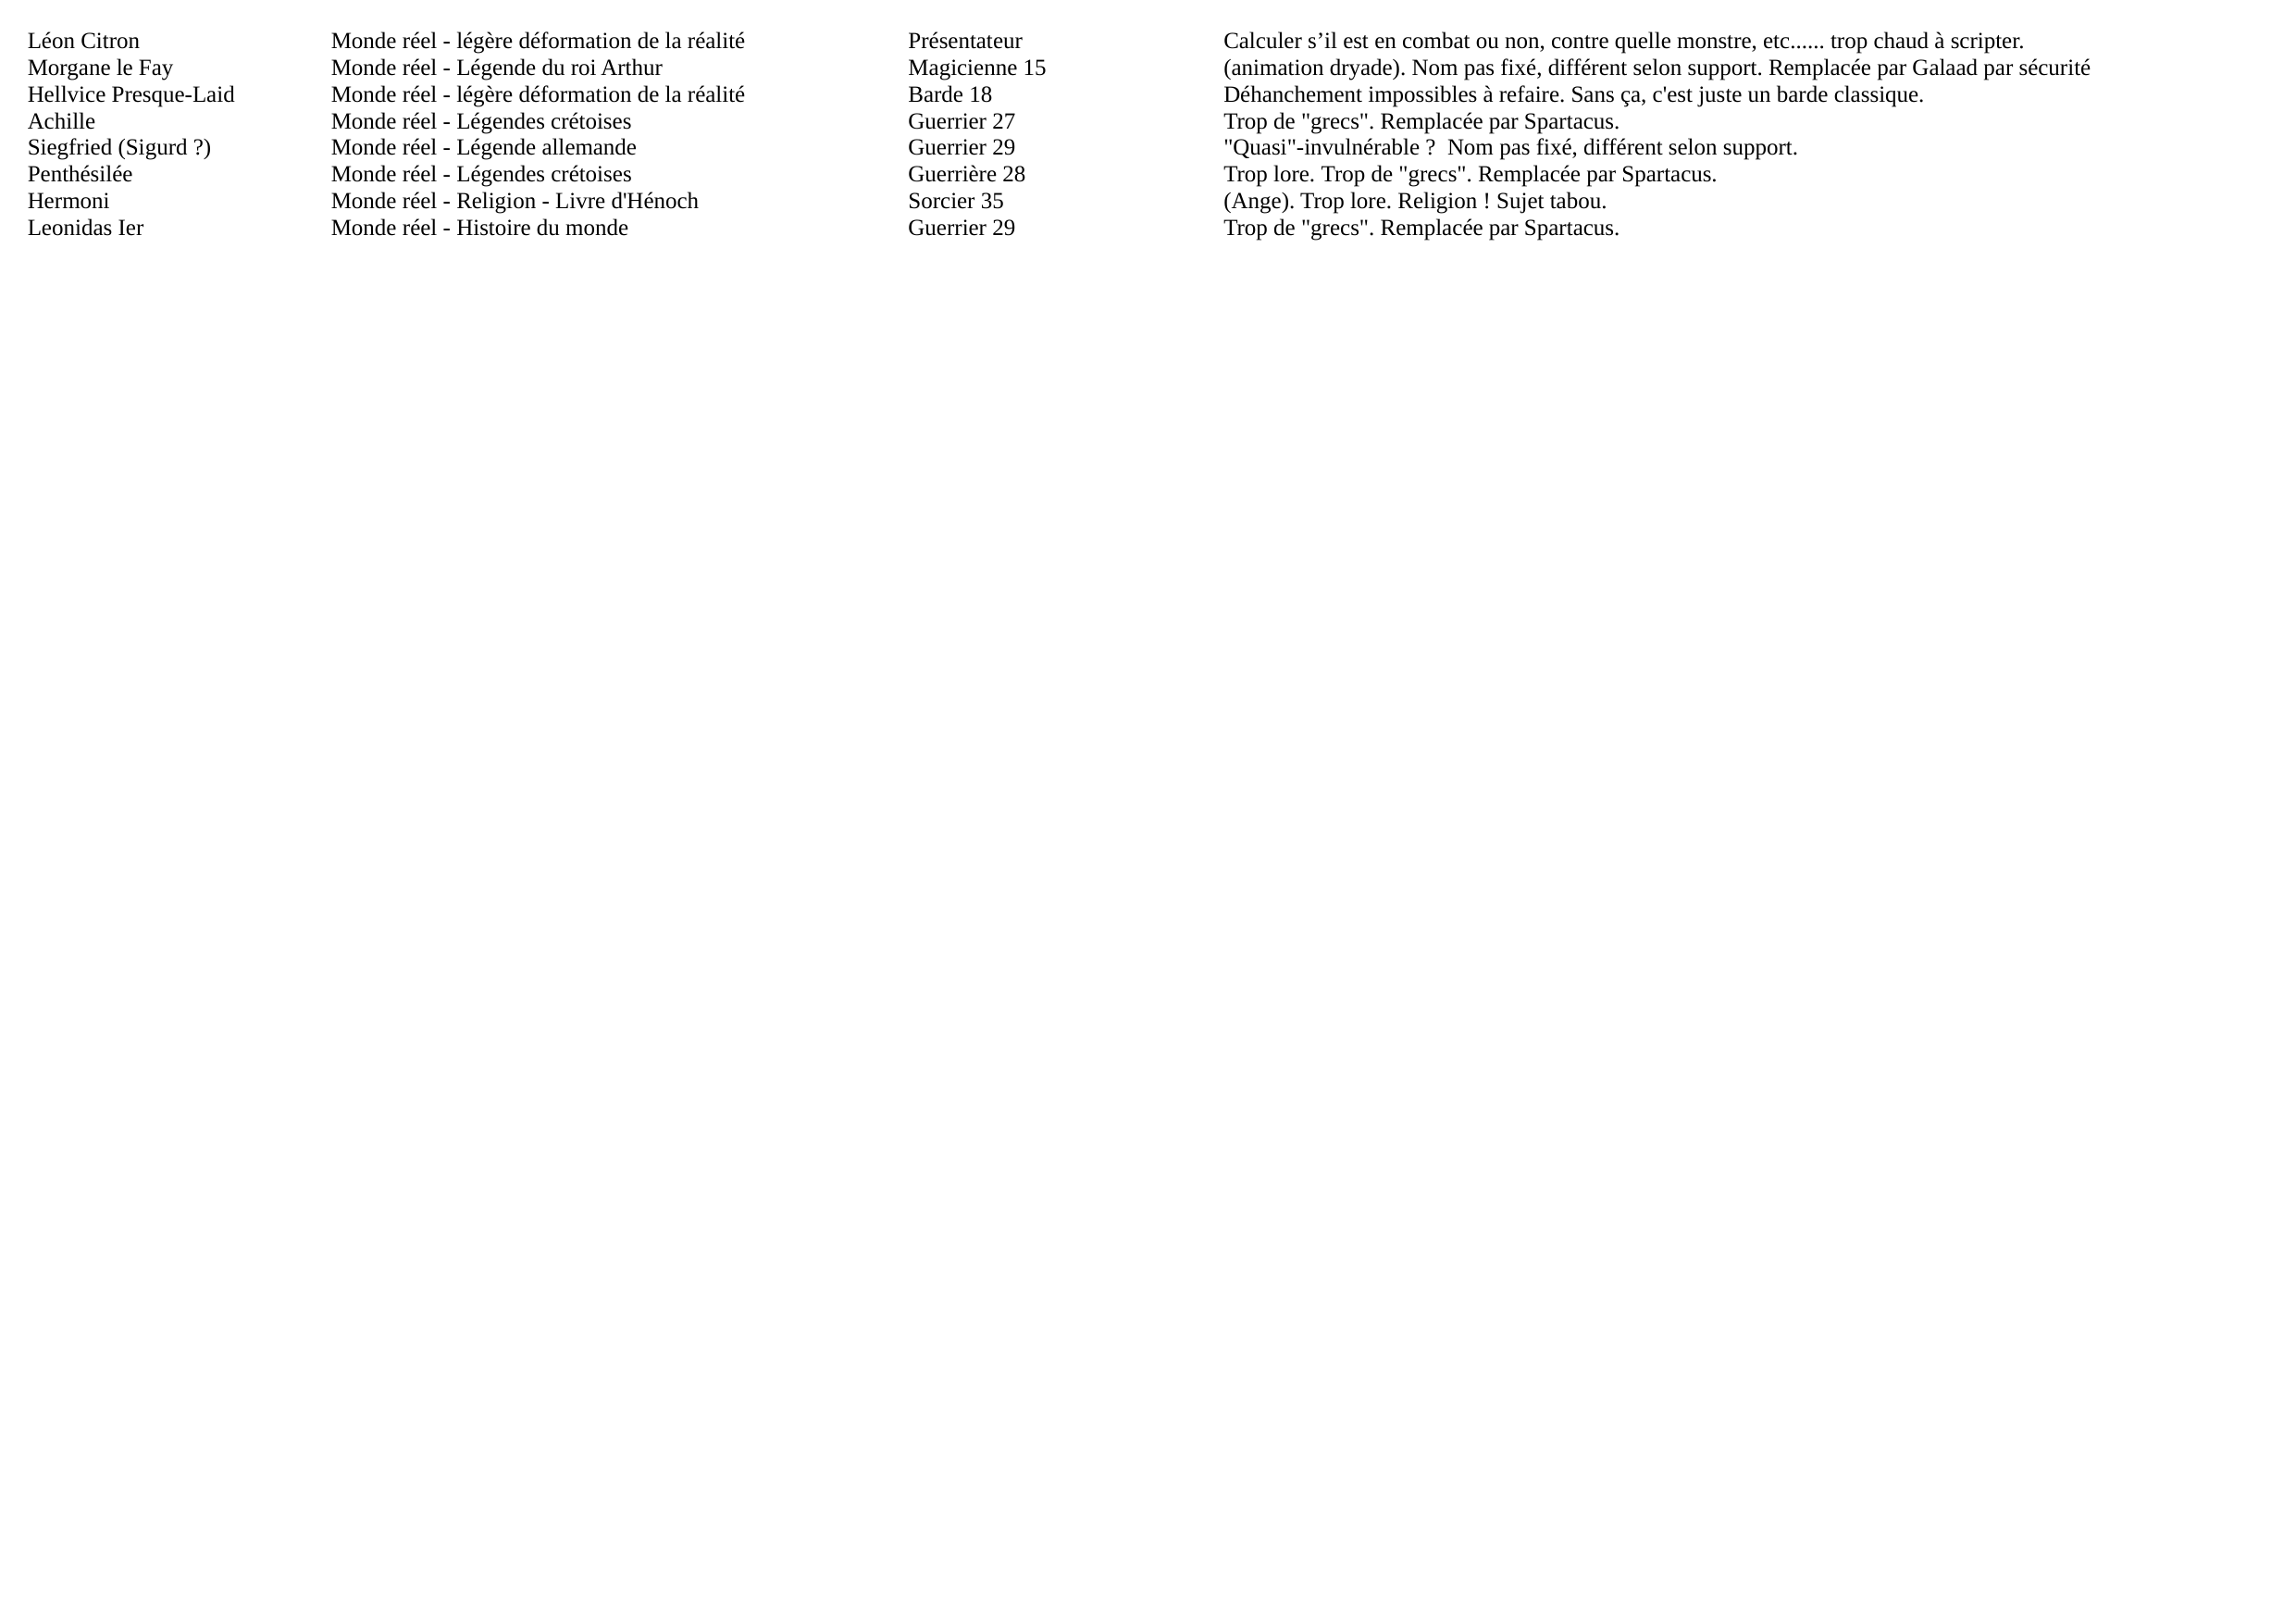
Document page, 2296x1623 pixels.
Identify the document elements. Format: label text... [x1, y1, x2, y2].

text Penthésilée Monde réel - Légendes crétoises Guerrière 28 Trop lore. Trop de "grecs". Remplacée par Spartacus. [27, 160, 2268, 187]
text Morgane le Fay Monde réel - Légende du roi Arthur Magicienne 15 (animation dryade). Nom pas fixé, différent selon support. Remplacée par Galaad par sécurité [27, 54, 2268, 81]
text Hellvice Presque-Laid Monde réel - légère déformation de la réalité Barde 18 Déhanchement impossibles à refaire. Sans ça, c'est juste un barde classique. [27, 81, 2268, 107]
text Achille Monde réel - Légendes crétoises Guerrier 27 Trop de "grecs". Remplacée par Spartacus. [27, 107, 2268, 133]
text Siegfried (Sigurd ?) Monde réel - Légende allemande Guerrier 29 "Quasi"-invulnérable ? Nom pas fixé, différent selon support. [27, 133, 2268, 160]
text Léon Citron Monde réel - légère déformation de la réalité Présentateur Calculer s’il est en combat ou non, contre quelle monstre, etc...... trop chaud à scripter. [27, 27, 2268, 54]
text Hermoni Monde réel - Religion - Livre d'Hénoch Sorcier 35 (Ange). Trop lore. Religion ! Sujet tabou. [27, 187, 2268, 214]
text Leonidas Ier Monde réel - Histoire du monde Guerrier 29 Trop de "grecs". Remplacée par Spartacus. [27, 214, 2268, 240]
